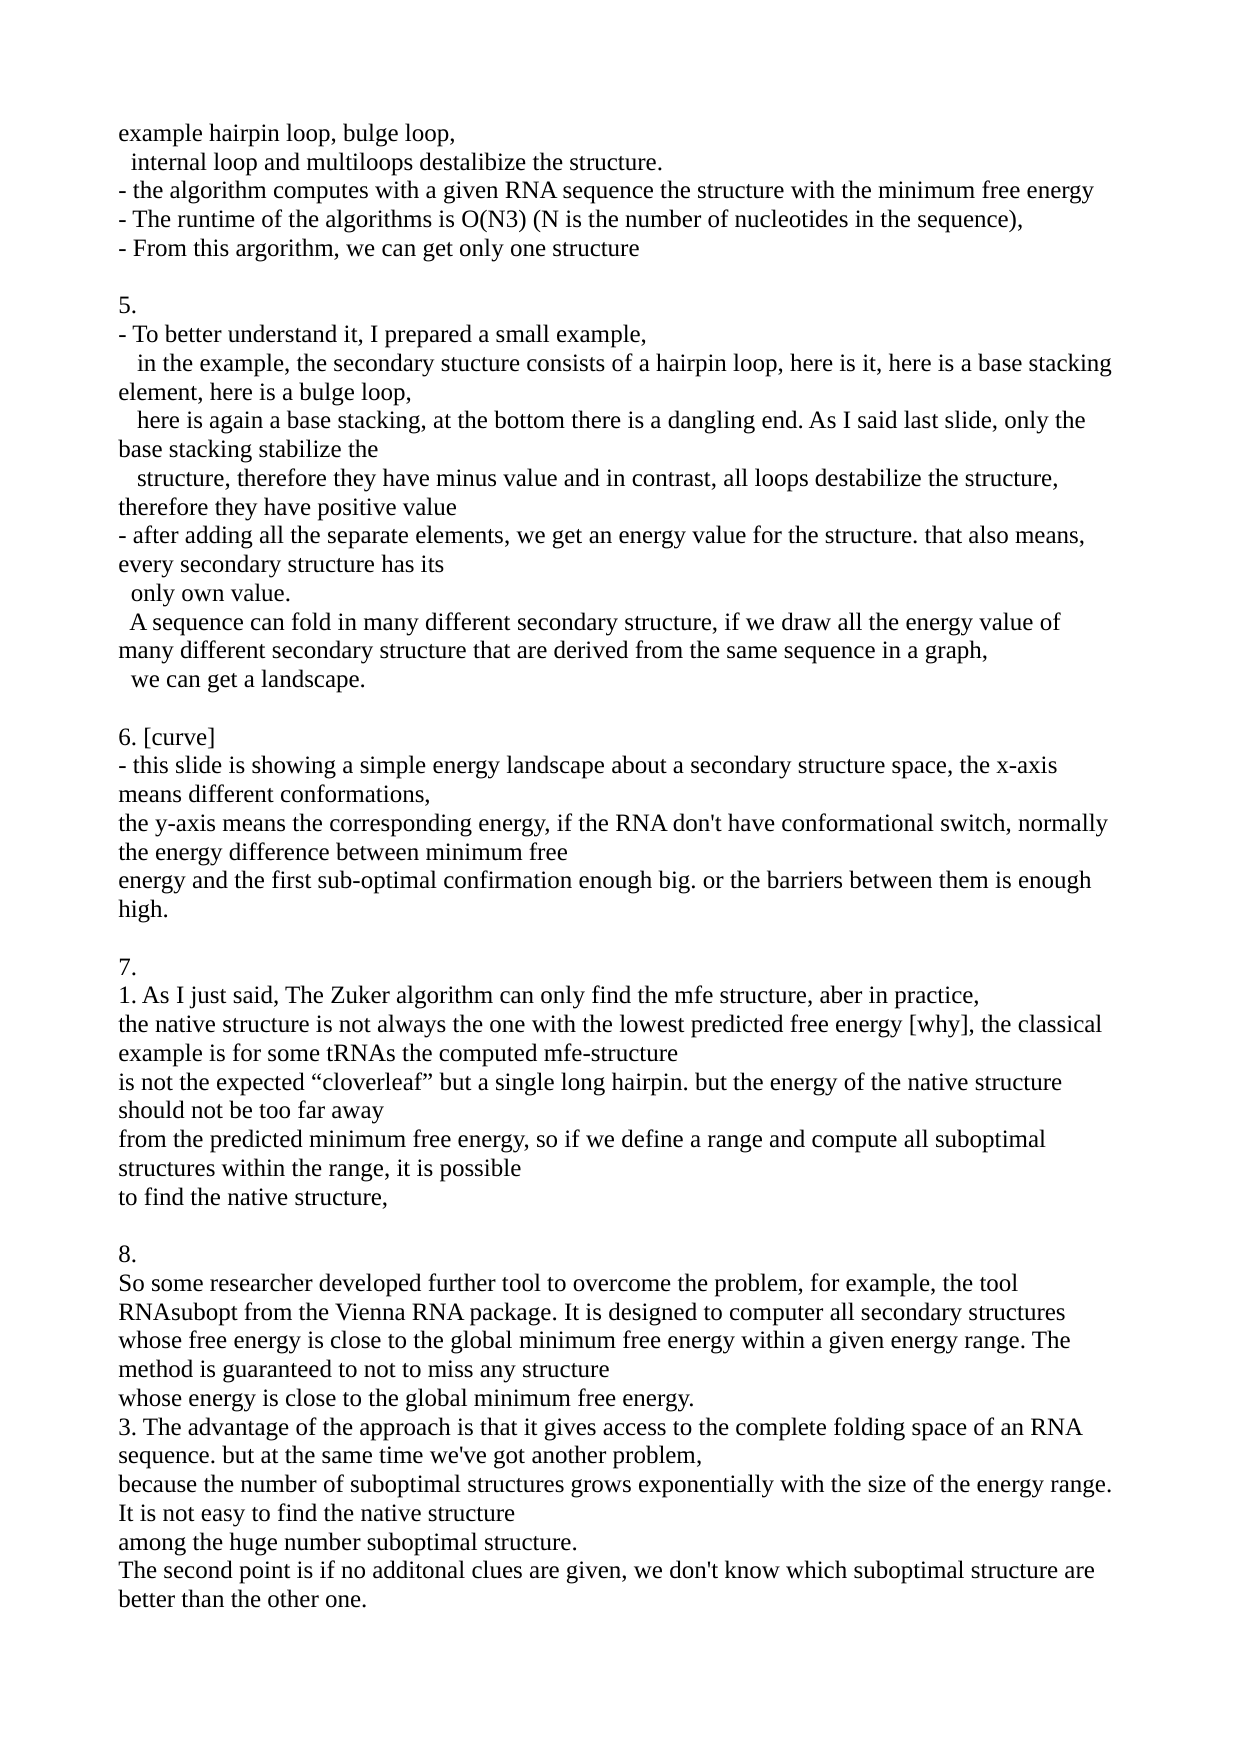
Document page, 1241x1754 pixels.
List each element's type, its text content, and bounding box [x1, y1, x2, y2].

text 6. [curve] [118, 722, 1122, 751]
text - From this argorithm, we can get only one structure [118, 233, 1122, 262]
text - after adding all the separate elements, we get an energy value for the structure. that also means, every secondary structure has its [118, 521, 1122, 578]
text - the algorithm computes with a given RNA sequence the structure with the minimum free energy [118, 176, 1122, 204]
text only own value. [118, 578, 1122, 607]
text here is again a base stacking, at the bottom there is a dangling end. As I said last slide, only the base stacking stabilize the [118, 406, 1122, 463]
text the y-axis means the corresponding energy, if the RNA don't have conformational switch, normally the energy difference between minimum free [118, 808, 1122, 866]
text structure, therefore they have minus value and in contrast, all loops destabilize the structure, therefore they have positive value [118, 463, 1122, 521]
text we can get a landscape. [118, 664, 1122, 693]
text - The runtime of the algorithms is O(N3) (N is the number of nucleotides in the sequence), [118, 204, 1122, 233]
text in the example, the secondary stucture consists of a hairpin loop, here is it, here is a base stacking element, here is a bulge loop, [118, 348, 1122, 406]
text energy and the first sub-optimal confirmation enough big. or the barriers between them is enough high. [118, 866, 1122, 923]
text internal loop and multiloops destalibize the structure. [118, 147, 1122, 176]
text to find the native structure, [118, 1182, 1122, 1211]
text 3. The advantage of the approach is that it gives access to the complete folding space of an RNA sequence. but at the same time we've got another problem, [118, 1412, 1122, 1469]
text whose free energy is close to the global minimum free energy within a given energy range. The method is guaranteed to not to miss any structure [118, 1326, 1122, 1383]
text A sequence can fold in many different secondary structure, if we draw all the energy value of many different secondary structure that are derived from the same sequence in a graph, [118, 607, 1122, 664]
text whose energy is close to the global minimum free energy. [118, 1383, 1122, 1412]
text because the number of suboptimal structures grows exponentially with the size of the energy range. It is not easy to find the native structure [118, 1469, 1122, 1527]
text example hairpin loop, bulge loop, [118, 118, 1122, 147]
text among the huge number suboptimal structure. [118, 1527, 1122, 1556]
text 8. [118, 1239, 1122, 1268]
text - this slide is showing a simple energy landscape about a secondary structure space, the x-axis means different conformations, [118, 751, 1122, 808]
text is not the expected “cloverleaf” but a single long hairpin. but the energy of the native structure should not be too far away [118, 1067, 1122, 1124]
text 7. [118, 952, 1122, 981]
text The second point is if no additonal clues are given, we don't know which suboptimal structure are better than the other one. [118, 1556, 1122, 1613]
text 1. As I just said, The Zuker algorithm can only find the mfe structure, aber in practice, [118, 981, 1122, 1009]
text 5. [118, 291, 1122, 319]
text the native structure is not always the one with the lowest predicted free energy [why], the classical example is for some tRNAs the computed mfe-structure [118, 1009, 1122, 1067]
text from the predicted minimum free energy, so if we define a range and compute all suboptimal structures within the range, it is possible [118, 1124, 1122, 1182]
text - To better understand it, I prepared a small example, [118, 319, 1122, 348]
text So some researcher developed further tool to overcome the problem, for example, the tool RNAsubopt from the Vienna RNA package. It is designed to computer all secondary structures [118, 1268, 1122, 1326]
